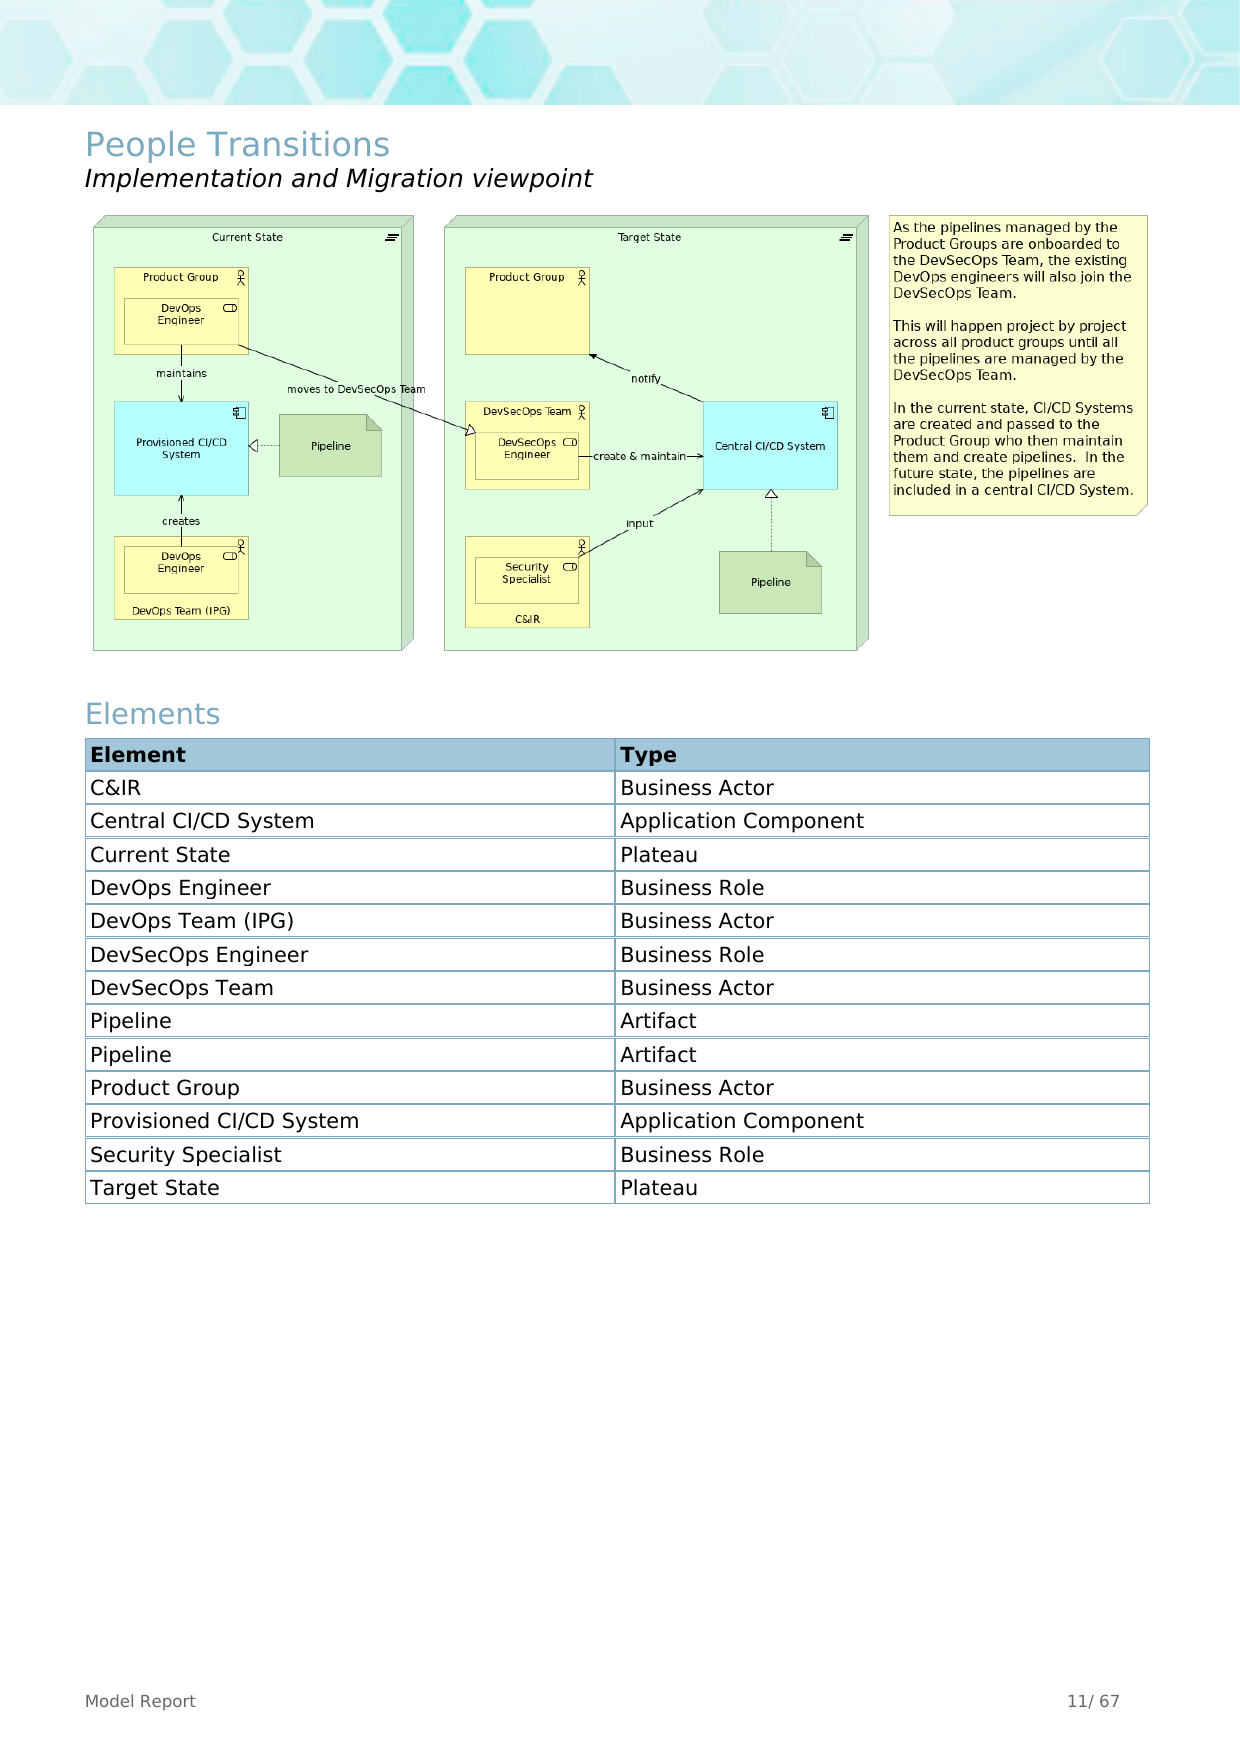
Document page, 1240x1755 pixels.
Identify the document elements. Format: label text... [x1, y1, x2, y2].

table_cell [1155, 838, 1239, 871]
table_cell [0, 1038, 84, 1071]
table_cell Business Actor [616, 1072, 1149, 1103]
table_cell [1088, 1204, 1150, 1650]
table_cell [0, 1171, 84, 1204]
table_cell Element [86, 739, 614, 770]
table_cell Artifact [616, 1039, 1149, 1070]
table_cell Central CI/CD System [86, 805, 614, 836]
table_cell [1088, 105, 1150, 125]
table_cell [0, 771, 84, 804]
table_cell [1150, 1171, 1155, 1204]
table_cell [1155, 1038, 1239, 1071]
table_cell Elements [85, 659, 1150, 731]
table_cell [85, 1204, 615, 1650]
table_cell Business Role [616, 939, 1149, 970]
table_cell C&IR [86, 772, 614, 803]
table_cell [0, 165, 84, 196]
table_cell Application Component [616, 805, 1149, 836]
table_cell Current State [86, 839, 614, 870]
table_cell Business Role [616, 1139, 1149, 1170]
table_cell [1155, 938, 1239, 971]
table_cell [1150, 938, 1155, 971]
table_cell DevOps Team (IPG) [86, 905, 614, 936]
table_cell [0, 1104, 84, 1137]
table_cell [0, 1071, 84, 1104]
table_cell [615, 1204, 919, 1650]
table_cell [0, 1204, 84, 1650]
table_cell [0, 731, 84, 737]
table_cell DevOps Engineer [86, 872, 614, 903]
table_cell [1155, 105, 1239, 125]
table_cell [1156, 206, 1239, 658]
table_cell [1155, 196, 1239, 206]
table_cell [1155, 771, 1239, 804]
table_cell Plateau [616, 839, 1149, 870]
table_cell [0, 971, 84, 1004]
table_cell [1150, 771, 1155, 804]
table_cell [1155, 125, 1239, 164]
table_cell Product Group [86, 1072, 614, 1103]
table_cell DevSecOps Engineer [86, 939, 614, 970]
table_cell [1155, 1138, 1239, 1171]
table_cell [1150, 1204, 1155, 1650]
table_cell [919, 196, 1088, 206]
table_cell [0, 904, 84, 937]
table_cell [1150, 105, 1155, 125]
table_cell [0, 206, 84, 658]
table_cell [0, 125, 84, 164]
table_cell Business Actor [616, 772, 1149, 803]
table_cell [1150, 196, 1155, 206]
table_cell [85, 196, 615, 206]
table_cell Pipeline [86, 1039, 614, 1070]
table_cell [1155, 1204, 1239, 1650]
table_cell Target State [86, 1172, 614, 1203]
table_cell [0, 738, 84, 771]
table_cell [1155, 1104, 1239, 1137]
table_cell [0, 871, 84, 904]
table_cell [0, 105, 84, 125]
table_cell [919, 105, 1088, 125]
table_cell [85, 105, 615, 125]
table_cell Artifact [616, 1005, 1149, 1036]
table_cell Provisioned CI/CD System [86, 1105, 614, 1136]
table_cell [1150, 804, 1155, 837]
table_cell [1150, 1104, 1155, 1137]
table_cell Business Actor [616, 972, 1149, 1003]
table_cell Pipeline [86, 1005, 614, 1036]
table_cell [1155, 1004, 1239, 1037]
table_cell [1155, 165, 1239, 196]
table_cell [1150, 1071, 1155, 1104]
table_cell [615, 105, 919, 125]
table_cell [1150, 904, 1155, 937]
table_cell [1155, 804, 1239, 837]
table_cell Type [616, 739, 1149, 770]
table_cell [1155, 971, 1239, 1004]
table_cell [615, 196, 919, 206]
table_cell [1150, 971, 1155, 1004]
table_cell [1150, 1004, 1155, 1037]
table_cell DevSecOps Team [86, 972, 614, 1003]
table_cell [0, 1004, 84, 1037]
table_cell Application Component [616, 1105, 1149, 1136]
table_cell [1155, 1071, 1239, 1104]
table_cell Security Specialist [86, 1139, 614, 1170]
table_cell Model Report [85, 1650, 919, 1754]
table_cell [0, 1650, 84, 1754]
table_cell Plateau [616, 1172, 1149, 1203]
table_cell [1150, 738, 1155, 771]
table_cell [85, 731, 615, 737]
table_cell / 67 [1088, 1650, 1155, 1754]
table_cell [0, 838, 84, 871]
table_cell [0, 1138, 84, 1171]
table_cell Business Actor [616, 905, 1149, 936]
table_cell [1088, 731, 1150, 737]
table_cell [1155, 738, 1239, 771]
table_cell [0, 658, 84, 731]
table_cell [615, 731, 919, 737]
table_cell People Transitions [85, 125, 1155, 164]
table_cell [1155, 658, 1239, 731]
table_cell [1150, 871, 1155, 904]
table_cell [0, 938, 84, 971]
table_cell [1155, 871, 1239, 904]
table_cell Business Role [616, 872, 1149, 903]
table_cell [1155, 1650, 1239, 1754]
table_cell [1150, 1138, 1155, 1171]
table_cell [1155, 1171, 1239, 1204]
table_cell [1150, 838, 1155, 871]
table_cell [1088, 196, 1150, 206]
table_cell [919, 731, 1088, 737]
table_cell [0, 804, 84, 837]
table_cell [1150, 659, 1155, 731]
table_cell [0, 196, 84, 206]
table_cell [1155, 904, 1239, 937]
table_cell [919, 1204, 1088, 1650]
table_cell Implementation and Migration viewpoint [85, 165, 1155, 196]
table_cell 11 [919, 1650, 1088, 1754]
table_cell [1150, 1038, 1155, 1071]
table_cell [1155, 731, 1239, 737]
